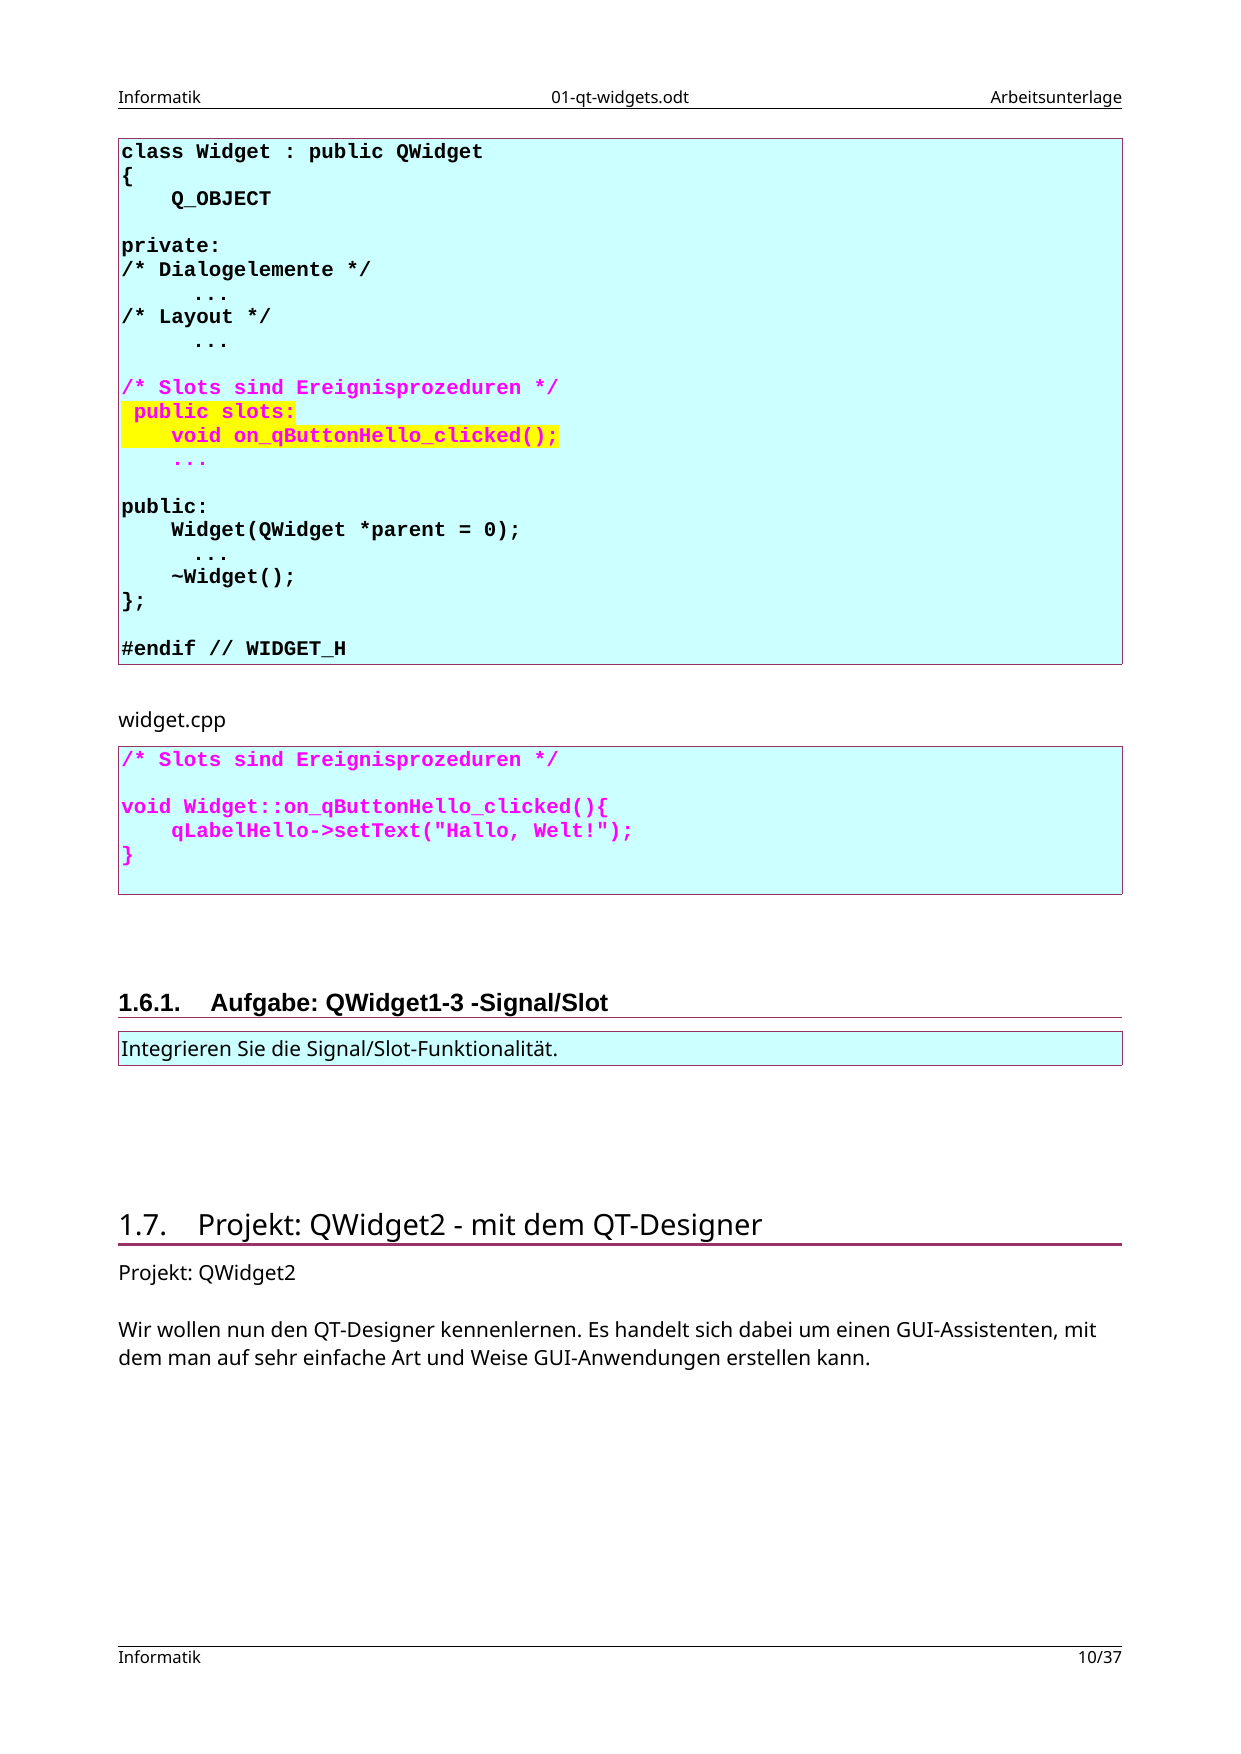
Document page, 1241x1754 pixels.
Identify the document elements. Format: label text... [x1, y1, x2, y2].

text public slots: [119, 398, 1122, 422]
text /* Layout */ [119, 303, 1122, 327]
text Projekt: QWidget2 [118, 1258, 1122, 1287]
text }; [119, 587, 1122, 611]
text } [119, 841, 1122, 864]
text Wir wollen nun den QT-Designer kennenlernen. Es handelt sich dabei um einen GUI-Assistenten, mit dem man auf sehr einfache Art und Weise GUI-Anwendungen erstellen kann. [118, 1315, 1122, 1372]
text { [119, 162, 1122, 185]
text ... [119, 445, 1122, 469]
text Q_OBJECT [119, 185, 1122, 209]
text #endif // WIDGET_H [119, 634, 1122, 664]
text public: [119, 493, 1122, 516]
text /* Slots sind Ereignisprozeduren */ [119, 374, 1122, 398]
text ~Widget(); [119, 563, 1122, 587]
text ... [119, 540, 1122, 563]
text void Widget::on_qButtonHello_clicked(){ [119, 793, 1122, 817]
text private: [119, 232, 1122, 256]
text /* Dialogelemente */ [119, 256, 1122, 280]
text Integrieren Sie die Signal/Slot-Funktionalität. [119, 1032, 1122, 1065]
text /* Slots sind Ereignisprozeduren */ [119, 747, 1122, 770]
text ... [119, 280, 1122, 303]
text class Widget : public QWidget [119, 139, 1122, 162]
text qLabelHello->setText("Hallo, Welt!"); [119, 817, 1122, 841]
text ... [119, 327, 1122, 351]
text Widget(QWidget *parent = 0); [119, 516, 1122, 540]
text widget.cpp [118, 705, 1122, 733]
text void on_qButtonHello_clicked(); [119, 422, 1122, 445]
subtitle Projekt: QWidget2 - mit dem QT-Designer [118, 1204, 1122, 1243]
subtitle Aufgabe: QWidget1-3 -Signal/Slot [118, 988, 1122, 1017]
